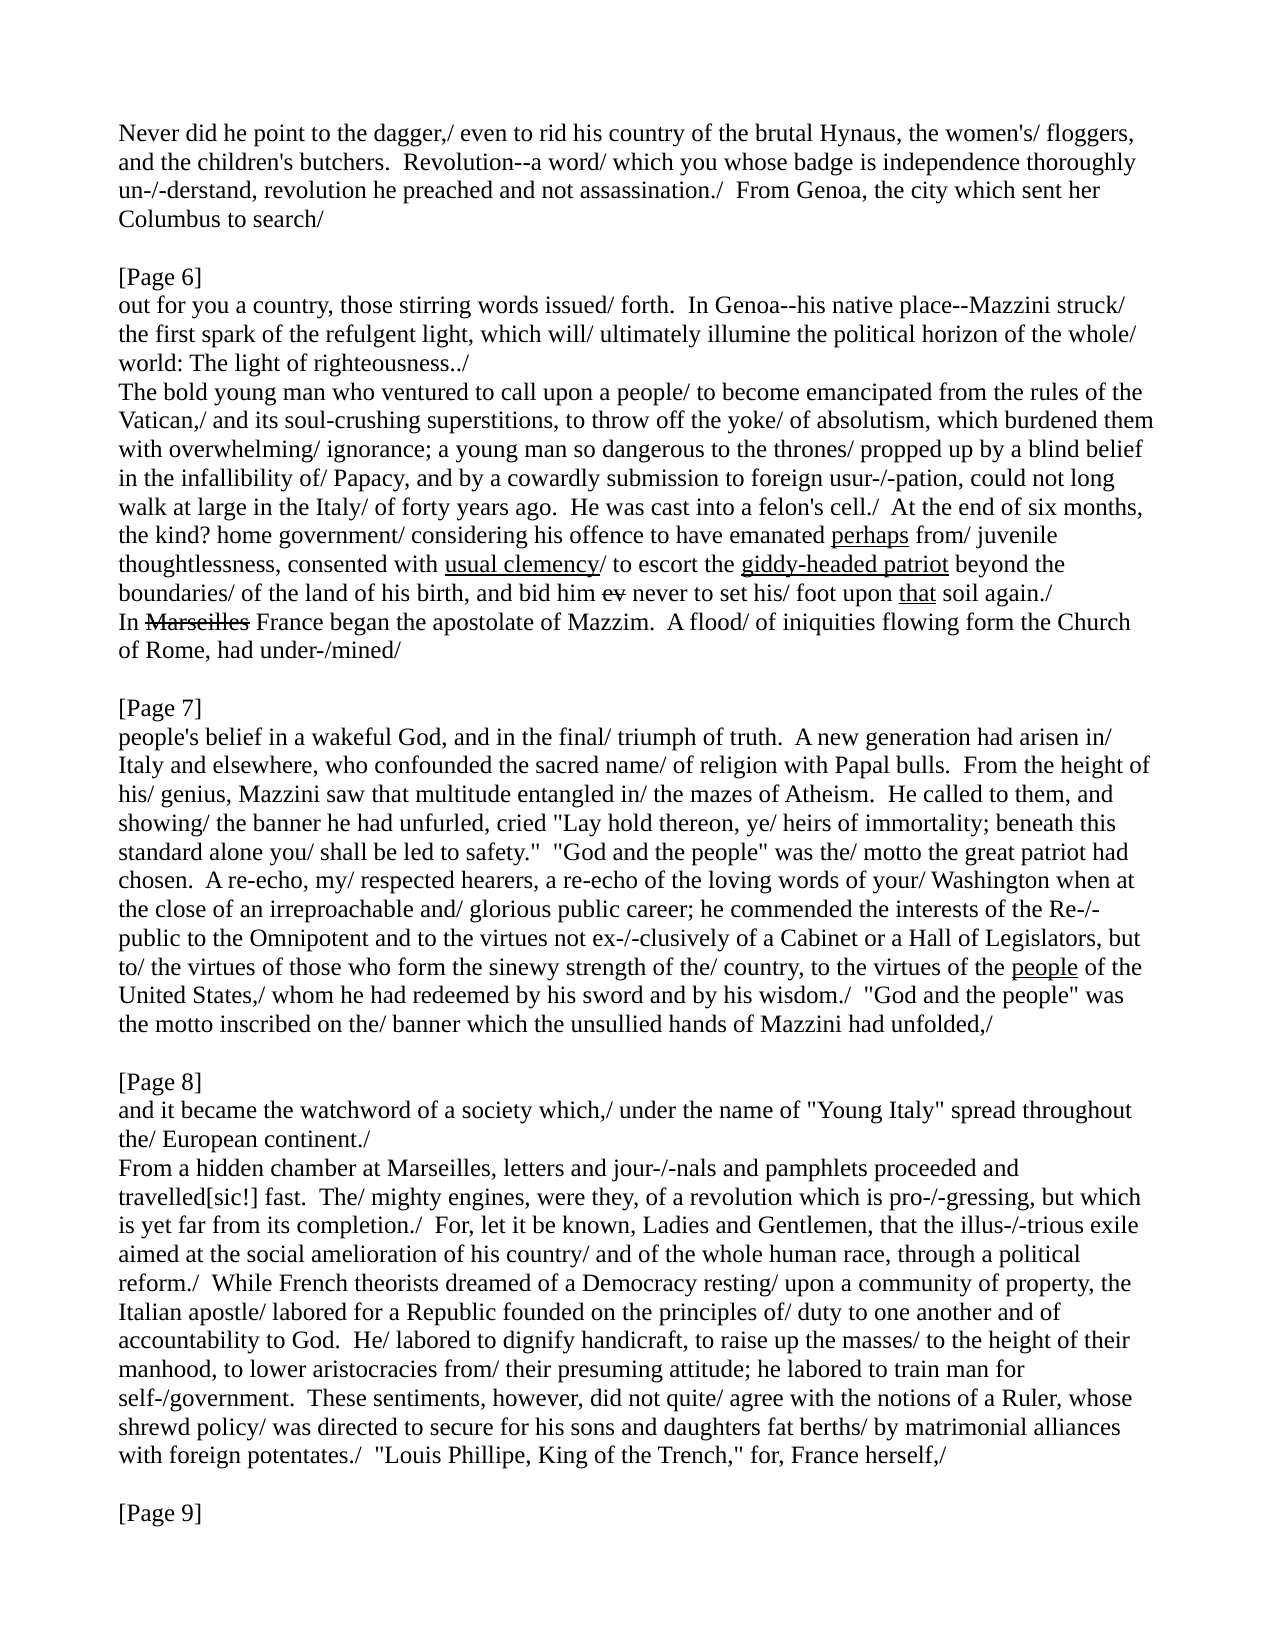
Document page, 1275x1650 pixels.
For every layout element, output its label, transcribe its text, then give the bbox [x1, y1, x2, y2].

text out for you a country, those stirring words issued/ forth. In Genoa--his native place--Mazzini struck/ the first spark of the refulgent light, which will/ ultimately illumine the political horizon of the whole/ world: The light of righteousness../ [118, 291, 1157, 377]
text [Page 6] [118, 262, 1157, 291]
text Never did he point to the dagger,/ even to rid his country of the brutal Hynaus, the women's/ floggers, and the children's butchers. Revolution--a word/ which you whose badge is independence thoroughly un-/-derstand, revolution he preached and not assassination./ From Genoa, the city which sent her Columbus to search/ [118, 118, 1157, 233]
text [Page 8] [118, 1067, 1157, 1096]
text [Page 9] [118, 1498, 1157, 1527]
text [Page 7] [118, 693, 1157, 722]
text In Marseilles France began the apostolate of Mazzim. A flood/ of iniquities flowing form the Church of Rome, had under-/mined/ [118, 607, 1157, 664]
text The bold young man who ventured to call upon a people/ to become emancipated from the rules of the Vatican,/ and its soul-crushing superstitions, to throw off the yoke/ of absolutism, which burdened them with overwhelming/ ignorance; a young man so dangerous to the thrones/ propped up by a blind belief in the infallibility of/ Papacy, and by a cowardly submission to foreign usur-/-pation, could not long walk at large in the Italy/ of forty years ago. He was cast into a felon's cell./ At the end of six months, the kind? home government/ considering his offence to have emanated perhaps from/ juvenile thoughtlessness, consented with usual clemency/ to escort the giddy-headed patriot beyond the boundaries/ of the land of his birth, and bid him ev never to set his/ foot upon that soil again./ [118, 377, 1157, 607]
text and it became the watchword of a society which,/ under the name of "Young Italy" spread throughout the/ European continent./ [118, 1096, 1157, 1153]
text people's belief in a wakeful God, and in the final/ triumph of truth. A new generation had arisen in/ Italy and elsewhere, who confounded the sacred name/ of religion with Papal bulls. From the height of his/ genius, Mazzini saw that multitude entangled in/ the mazes of Atheism. He called to them, and showing/ the banner he had unfurled, cried "Lay hold thereon, ye/ heirs of immortality; beneath this standard alone you/ shall be led to safety." "God and the people" was the/ motto the great patriot had chosen. A re-echo, my/ respected hearers, a re-echo of the loving words of your/ Washington when at the close of an irreproachable and/ glorious public career; he commended the interests of the Re-/-public to the Omnipotent and to the virtues not ex-/-clusively of a Cabinet or a Hall of Legislators, but to/ the virtues of those who form the sinewy strength of the/ country, to the virtues of the people of the United States,/ whom he had redeemed by his sword and by his wisdom./ "God and the people" was the motto inscribed on the/ banner which the unsullied hands of Mazzini had unfolded,/ [118, 722, 1157, 1038]
text From a hidden chamber at Marseilles, letters and jour-/-nals and pamphlets proceeded and travelled[sic!] fast. The/ mighty engines, were they, of a revolution which is pro-/-gressing, but which is yet far from its completion./ For, let it be known, Ladies and Gentlemen, that the illus-/-trious exile aimed at the social amelioration of his country/ and of the whole human race, through a political reform./ While French theorists dreamed of a Democracy resting/ upon a community of property, the Italian apostle/ labored for a Republic founded on the principles of/ duty to one another and of accountability to God. He/ labored to dignify handicraft, to raise up the masses/ to the height of their manhood, to lower aristocracies from/ their presuming attitude; he labored to train man for self-/government. These sentiments, however, did not quite/ agree with the notions of a Ruler, whose shrewd policy/ was directed to secure for his sons and daughters fat berths/ by matrimonial alliances with foreign potentates./ "Louis Phillipe, King of the Trench," for, France herself,/ [118, 1153, 1157, 1469]
